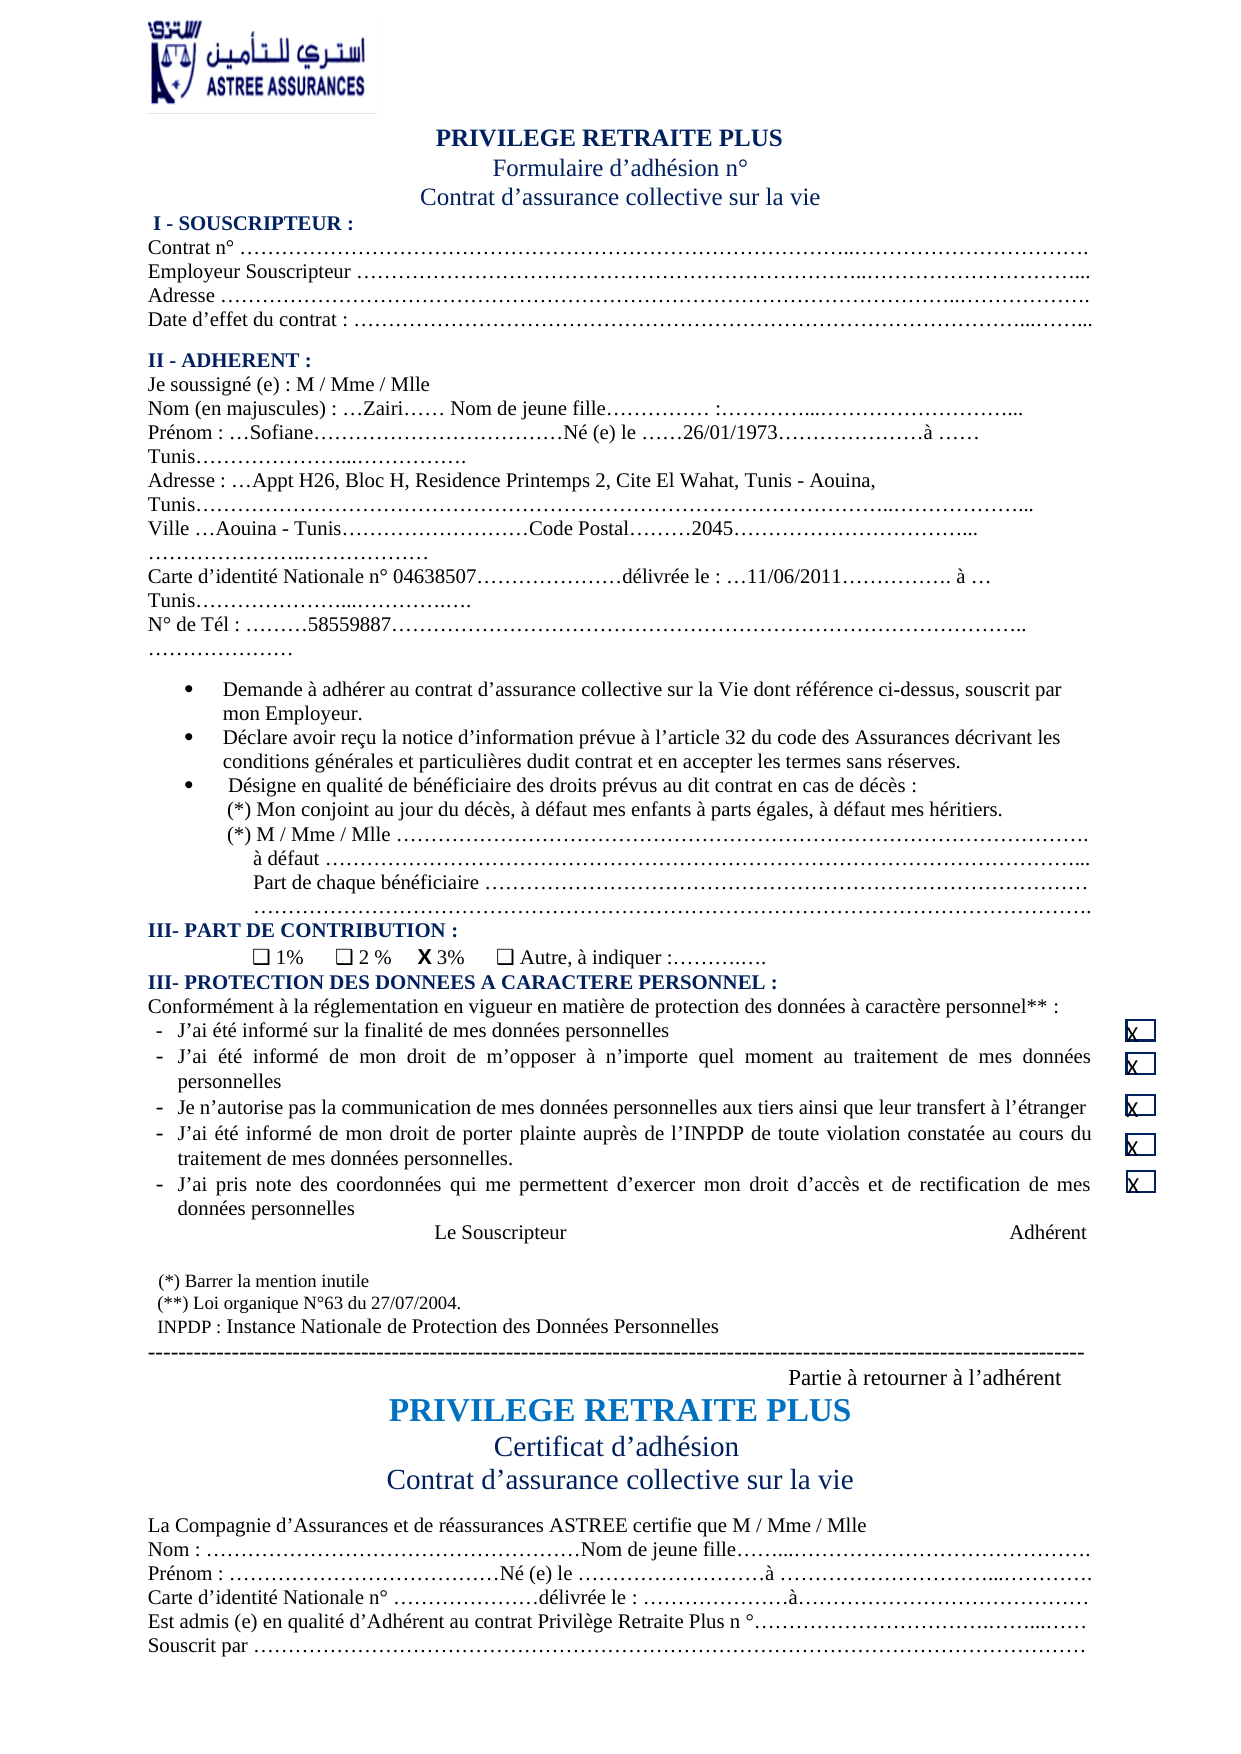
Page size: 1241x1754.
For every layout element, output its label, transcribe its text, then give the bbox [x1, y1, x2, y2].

list J’ai été informé de mon droit de m’opposer à n’importe quel moment au traitement de mes données personnelles [156, 1042, 1093, 1093]
text Employeur Souscripteur ………………………………………………………………..…………………………... [148, 259, 1093, 283]
text Part de chaque bénéficiaire …………………………………………………………………………… [185, 869, 1093, 894]
text Ville …Aouina - Tunis………………………Code Postal………2045……………………………...…………………..……………… [148, 516, 1093, 564]
text Date d’effet du contrat : ……………………………………………………………………………………...……... [148, 307, 1093, 331]
text Certificat d’adhésion [148, 1429, 1093, 1462]
text à défaut ………………………………………………………………………………………………... [185, 846, 1093, 869]
list Demande à adhérer au contrat d’assurance collective sur la Vie dont référence ci-dessus, souscrit par mon Employeur. [185, 677, 1093, 725]
text Carte d’identité Nationale n° …………………délivrée le : …………………à…………………………………… [148, 1585, 1093, 1609]
text Adresse ……………………………………………………………………………………………..………………. [148, 283, 1093, 307]
text Je soussigné (e) : M / Mme / Mlle [148, 372, 1093, 396]
text (*) M / Mme / Mlle ………………………………………………………………………………………. [185, 821, 1093, 846]
text N° de Tél : ………58559887………………………………………………………………………………..………………… [148, 612, 1093, 660]
text --------------------------------------------------------------------------------------------------------------------------- [148, 1338, 1093, 1364]
text Est admis (e) en qualité d’Adhérent au contrat Privilège Retraite Plus n °…………………………….……...…… [148, 1609, 1093, 1633]
list J’ai été informé de mon droit de porter plainte auprès de l’INPDP de toute violation constatée au cours du traitement de mes données personnelles. [156, 1119, 1093, 1169]
text Contrat d’assurance collective sur la vie [148, 1462, 1093, 1496]
text Adresse : …Appt H26, Bloc H, Residence Printemps 2, Cite El Wahat, Tunis - Aouina, Tunis………………………………………………………………………………………..………………... [148, 468, 1093, 516]
text Nom : ………………………………………………Nom de jeune fille……...……………………………………. [148, 1537, 1093, 1561]
list Déclare avoir reçu la notice d’information prévue à l’article 32 du code des Assurances décrivant les conditions générales et particulières dudit contrat et en accepter les termes sans réserves. [185, 725, 1093, 773]
text PRIVILEGE RETRAITE PLUS [148, 1391, 1093, 1429]
text Souscrit par ………………………………………………………………………………………………………… [148, 1633, 1093, 1657]
text III- PROTECTION DES DONNEES A CARACTERE PERSONNEL : [148, 970, 1093, 994]
text (*) Barrer la mention inutile [148, 1268, 1093, 1292]
list J’ai été informé sur la finalité de mes données personnelles [156, 1018, 1093, 1042]
text III- PART DE CONTRIBUTION : [148, 918, 1093, 942]
list Désigne en qualité de bénéficiaire des droits prévus au dit contrat en cas de décès : [185, 773, 1093, 797]
text …………………………………………………………………………………………………………. [185, 894, 1093, 918]
text ❑ 1% ❑ 2 % X 3% ❑ Autre, à indiquer :……….…. [148, 942, 1093, 970]
text La Compagnie d’Assurances et de réassurances ASTREE certifie que M / Mme / Mlle [148, 1513, 1093, 1537]
text (*) Mon conjoint au jour du décès, à défaut mes enfants à parts égales, à défaut mes héritiers. [185, 797, 1093, 821]
text Carte d’identité Nationale n° 04638507…………………délivrée le : …11/06/2011……………. à …Tunis…………………...………….…. [148, 564, 1093, 612]
list Je n’autorise pas la communication de mes données personnelles aux tiers ainsi que leur transfert à l’étranger [156, 1093, 1093, 1119]
text Le Souscripteur Adhérent [148, 1220, 1093, 1244]
text Prénom : …………………………………Né (e) le ………………………à …………………………...…………. [148, 1561, 1093, 1585]
text I - SOUSCRIPTEUR : [148, 211, 1093, 235]
text INPDP : Instance Nationale de Protection des Données Personnelles [148, 1314, 1093, 1338]
list J’ai pris note des coordonnées qui me permettent d’exercer mon droit d’accès et de rectification de mes données personnelles [156, 1169, 1093, 1220]
text Nom (en majuscules) : …Zairi…… Nom de jeune fille…………… :…………...………………………... [148, 396, 1093, 420]
text II - ADHERENT : [148, 348, 1093, 372]
text (**) Loi organique N°63 du 27/07/2004. [148, 1292, 1093, 1314]
text Prénom : …Sofiane………………………………Né (e) le ……26/01/1973…………………à ……Tunis…………………...……………. [148, 420, 1093, 468]
text Conformément à la réglementation en vigueur en matière de protection des données à caractère personnel** : [148, 994, 1093, 1018]
text Partie à retourner à l’adhérent [148, 1364, 1093, 1391]
text Contrat n° ……………………………………………………………………………..……………………………. [148, 235, 1093, 259]
